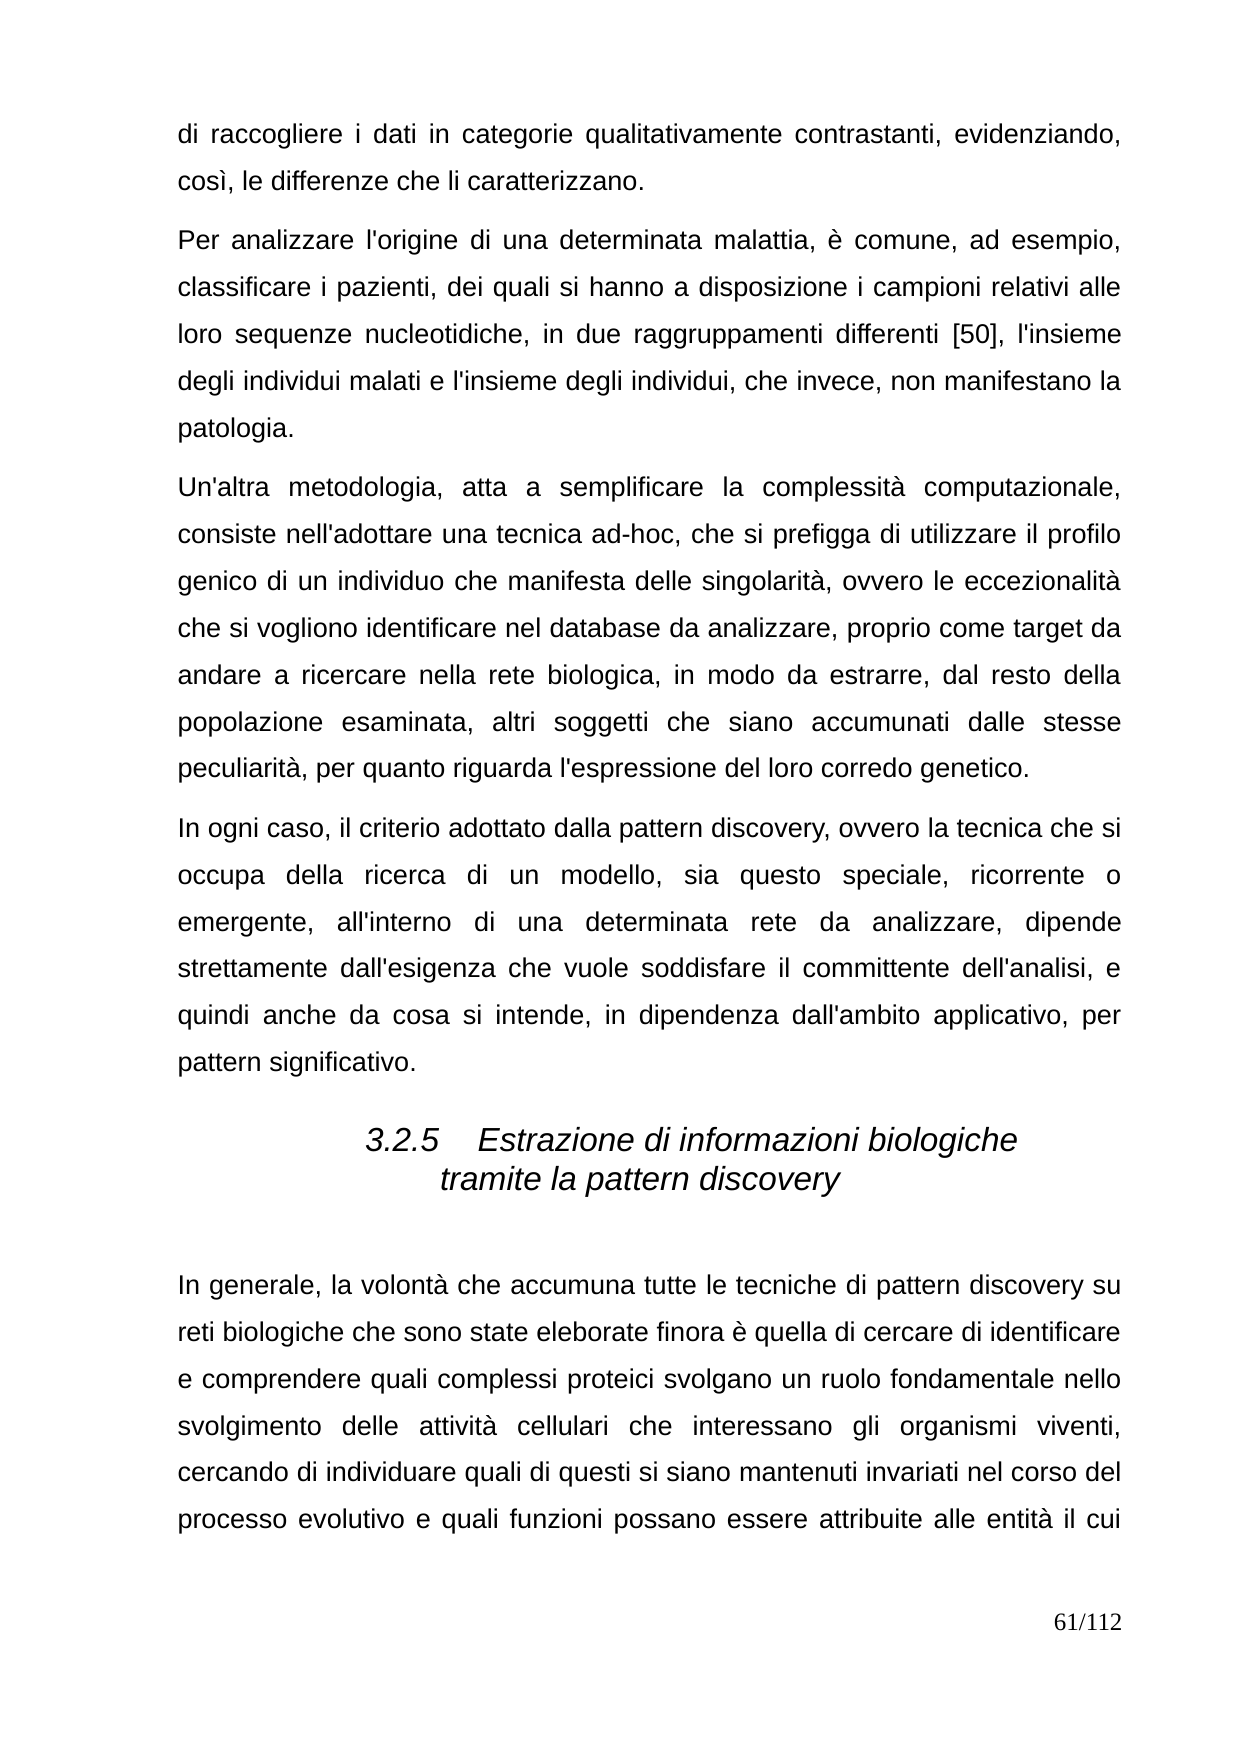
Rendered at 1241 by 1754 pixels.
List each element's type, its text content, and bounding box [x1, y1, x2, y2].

text In generale, la volontà che accumuna tutte le tecniche di pattern discovery su reti biologiche che sono state eleborate finora è quella di cercare di identificare e comprendere quali complessi proteici svolgano un ruolo fondamentale nello svolgimento delle attività cellulari che interessano gli organismi viventi, cercando di individuare quali di questi si siano mantenuti invariati nel corso del processo evolutivo e quali funzioni possano essere attribuite alle entità il cui [177, 1269, 1122, 1534]
text Un'altra metodologia, atta a semplificare la complessità computazionale, consiste nell'adottare una tecnica ad-hoc, che si prefigga di utilizzare il profilo genico di un individuo che manifesta delle singolarità, ovvero le eccezionalità che si vogliono identificare nel database da analizzare, proprio come target da andare a ricercare nella rete biologica, in modo da estrarre, dal resto della popolazione esaminata, altri soggetti che siano accumunati dalle stesse peculiarità, per quanto riguarda l'espressione del loro corredo genetico. [177, 471, 1122, 784]
subtitle Estrazione di informazioni biologiche tramite la pattern discovery [365, 1120, 1122, 1197]
text di raccogliere i dati in categorie qualitativamente contrastanti, evidenziando, così, le differenze che li caratterizzano. [177, 118, 1122, 196]
text In ogni caso, il criterio adottato dalla pattern discovery, ovvero la tecnica che si occupa della ricerca di un modello, sia questo speciale, ricorrente o emergente, all'interno di una determinata rete da analizzare, dipende strettamente dall'esigenza che vuole soddisfare il committente dell'analisi, e quindi anche da cosa si intende, in dipendenza dall'ambito applicativo, per pattern significativo. [177, 812, 1122, 1077]
text Per analizzare l'origine di una determinata malattia, è comune, ad esempio, classificare i pazienti, dei quali si hanno a disposizione i campioni relativi alle loro sequenze nucleotidiche, in due raggruppamenti differenti [50], l'insieme degli individui malati e l'insieme degli individui, che invece, non manifestano la patologia. [177, 224, 1122, 443]
